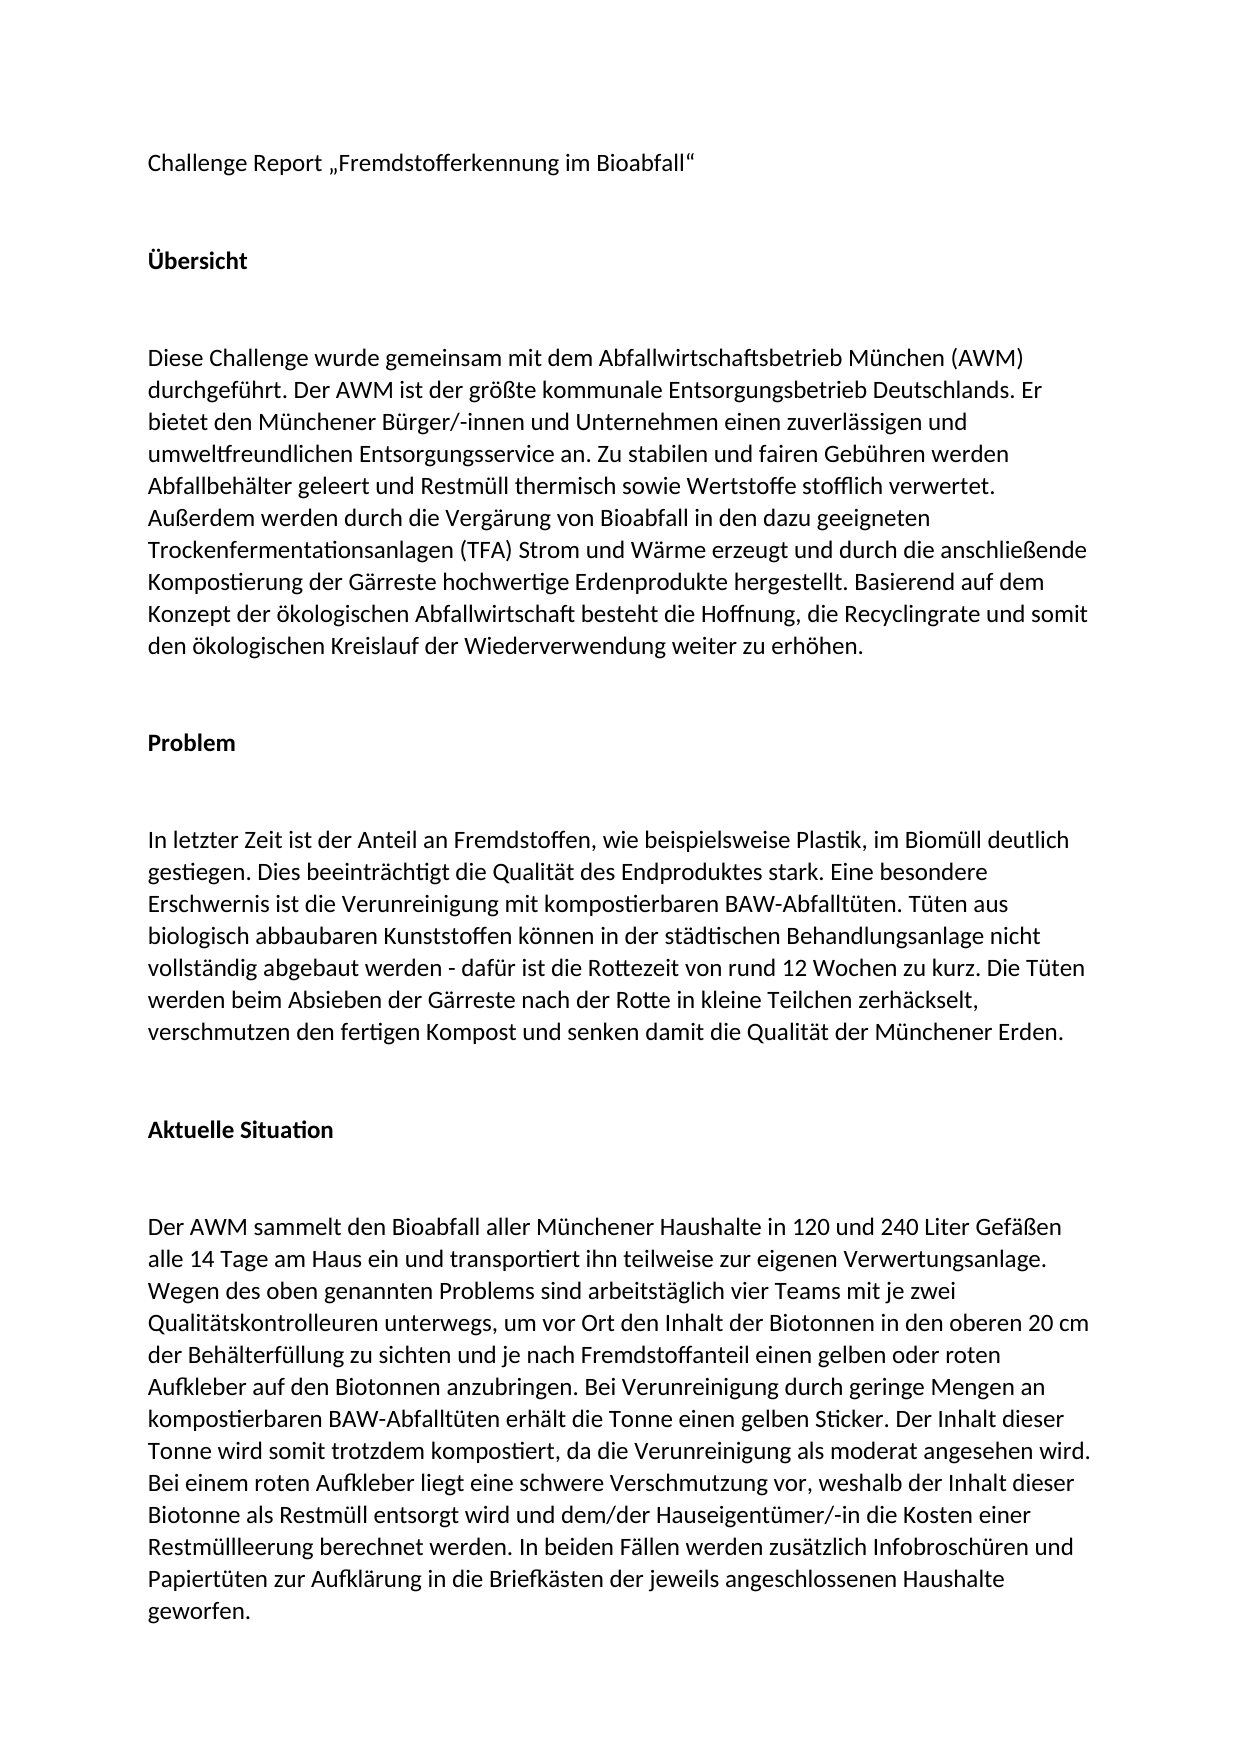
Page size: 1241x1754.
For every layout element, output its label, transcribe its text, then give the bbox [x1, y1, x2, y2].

text Diese Challenge wurde gemeinsam mit dem Abfallwirtschaftsbetrieb München (AWM) durchgeführt. Der AWM ist der größte kommunale Entsorgungsbetrieb Deutschlands. Er bietet den Münchener Bürger/-innen und Unternehmen einen zuverlässigen und umweltfreundlichen Entsorgungsservice an. Zu stabilen und fairen Gebühren werden Abfallbehälter geleert und Restmüll thermisch sowie Wertstoffe stofflich verwertet. Außerdem werden durch die Vergärung von Bioabfall in den dazu geeigneten Trockenfermentationsanlagen (TFA) Strom und Wärme erzeugt und durch die anschließende Kompostierung der Gärreste hochwertige Erdenprodukte hergestellt. Basierend auf dem Konzept der ökologischen Abfallwirtschaft besteht die Hoffnung, die Recyclingrate und somit den ökologischen Kreislauf der Wiederverwendung weiter zu erhöhen. [148, 342, 1093, 661]
text Problem [148, 727, 1093, 758]
text Übersicht [148, 245, 1093, 275]
text In letzter Zeit ist der Anteil an Fremdstoffen, wie beispielsweise Plastik, im Biomüll deutlich gestiegen. Dies beeinträchtigt die Qualität des Endproduktes stark. Eine besondere Erschwernis ist die Verunreinigung mit kompostierbaren BAW-Abfalltüten. Tüten aus biologisch abbaubaren Kunststoffen können in der städtischen Behandlungsanlage nicht vollständig abgebaut werden - dafür ist die Rottezeit von rund 12 Wochen zu kurz. Die Tüten werden beim Absieben der Gärreste nach der Rotte in kleine Teilchen zerhäckselt, verschmutzen den fertigen Kompost und senken damit die Qualität der Münchener Erden. [148, 824, 1093, 1047]
text Der AWM sammelt den Bioabfall aller Münchener Haushalte in 120 und 240 Liter Gefäßen alle 14 Tage am Haus ein und transportiert ihn teilweise zur eigenen Verwertungsanlage. Wegen des oben genannten Problems sind arbeitstäglich vier Teams mit je zwei Qualitätskontrolleuren unterwegs, um vor Ort den Inhalt der Biotonnen in den oberen 20 cm der Behälterfüllung zu sichten und je nach Fremdstoffanteil einen gelben oder roten Aufkleber auf den Biotonnen anzubringen. Bei Verunreinigung durch geringe Mengen an kompostierbaren BAW-Abfalltüten erhält die Tonne einen gelben Sticker. Der Inhalt dieser Tonne wird somit trotzdem kompostiert, da die Verunreinigung als moderat angesehen wird. Bei einem roten Aufkleber liegt eine schwere Verschmutzung vor, weshalb der Inhalt dieser Biotonne als Restmüll entsorgt wird und dem/der Hauseigentümer/-in die Kosten einer Restmüllleerung berechnet werden. In beiden Fällen werden zusätzlich Infobroschüren und Papiertüten zur Aufklärung in die Briefkästen der jeweils angeschlossenen Haushalte geworfen. [148, 1211, 1093, 1625]
text Challenge Report „Fremdstofferkennung im Bioabfall“ [148, 148, 1093, 178]
text Aktuelle Situation [148, 1114, 1093, 1144]
